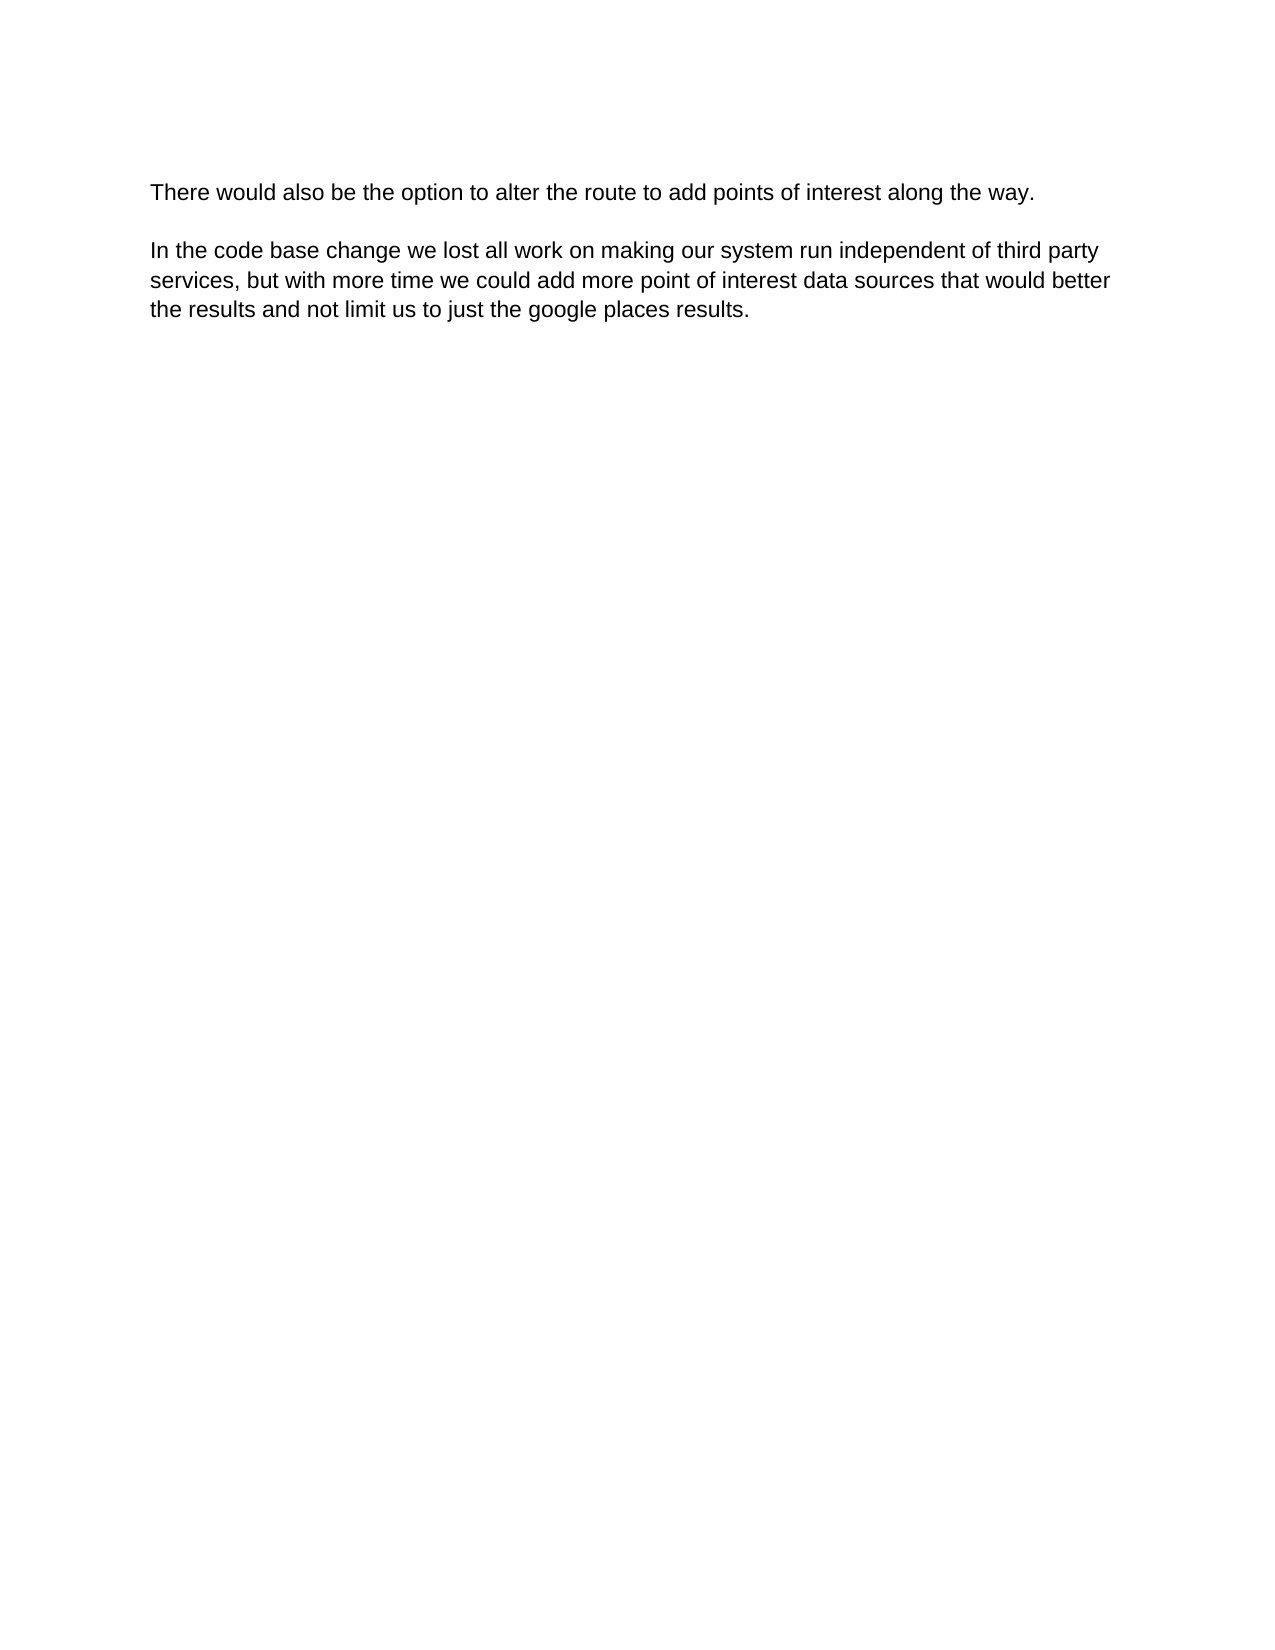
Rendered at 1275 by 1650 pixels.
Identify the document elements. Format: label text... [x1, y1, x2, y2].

text In the code base change we lost all work on making our system run independent of third party services, but with more time we could add more point of interest data sources that would better the results and not limit us to just the google places results. [150, 238, 1125, 322]
text There would also be the option to alter the route to add points of interest along the way. [150, 179, 1125, 205]
